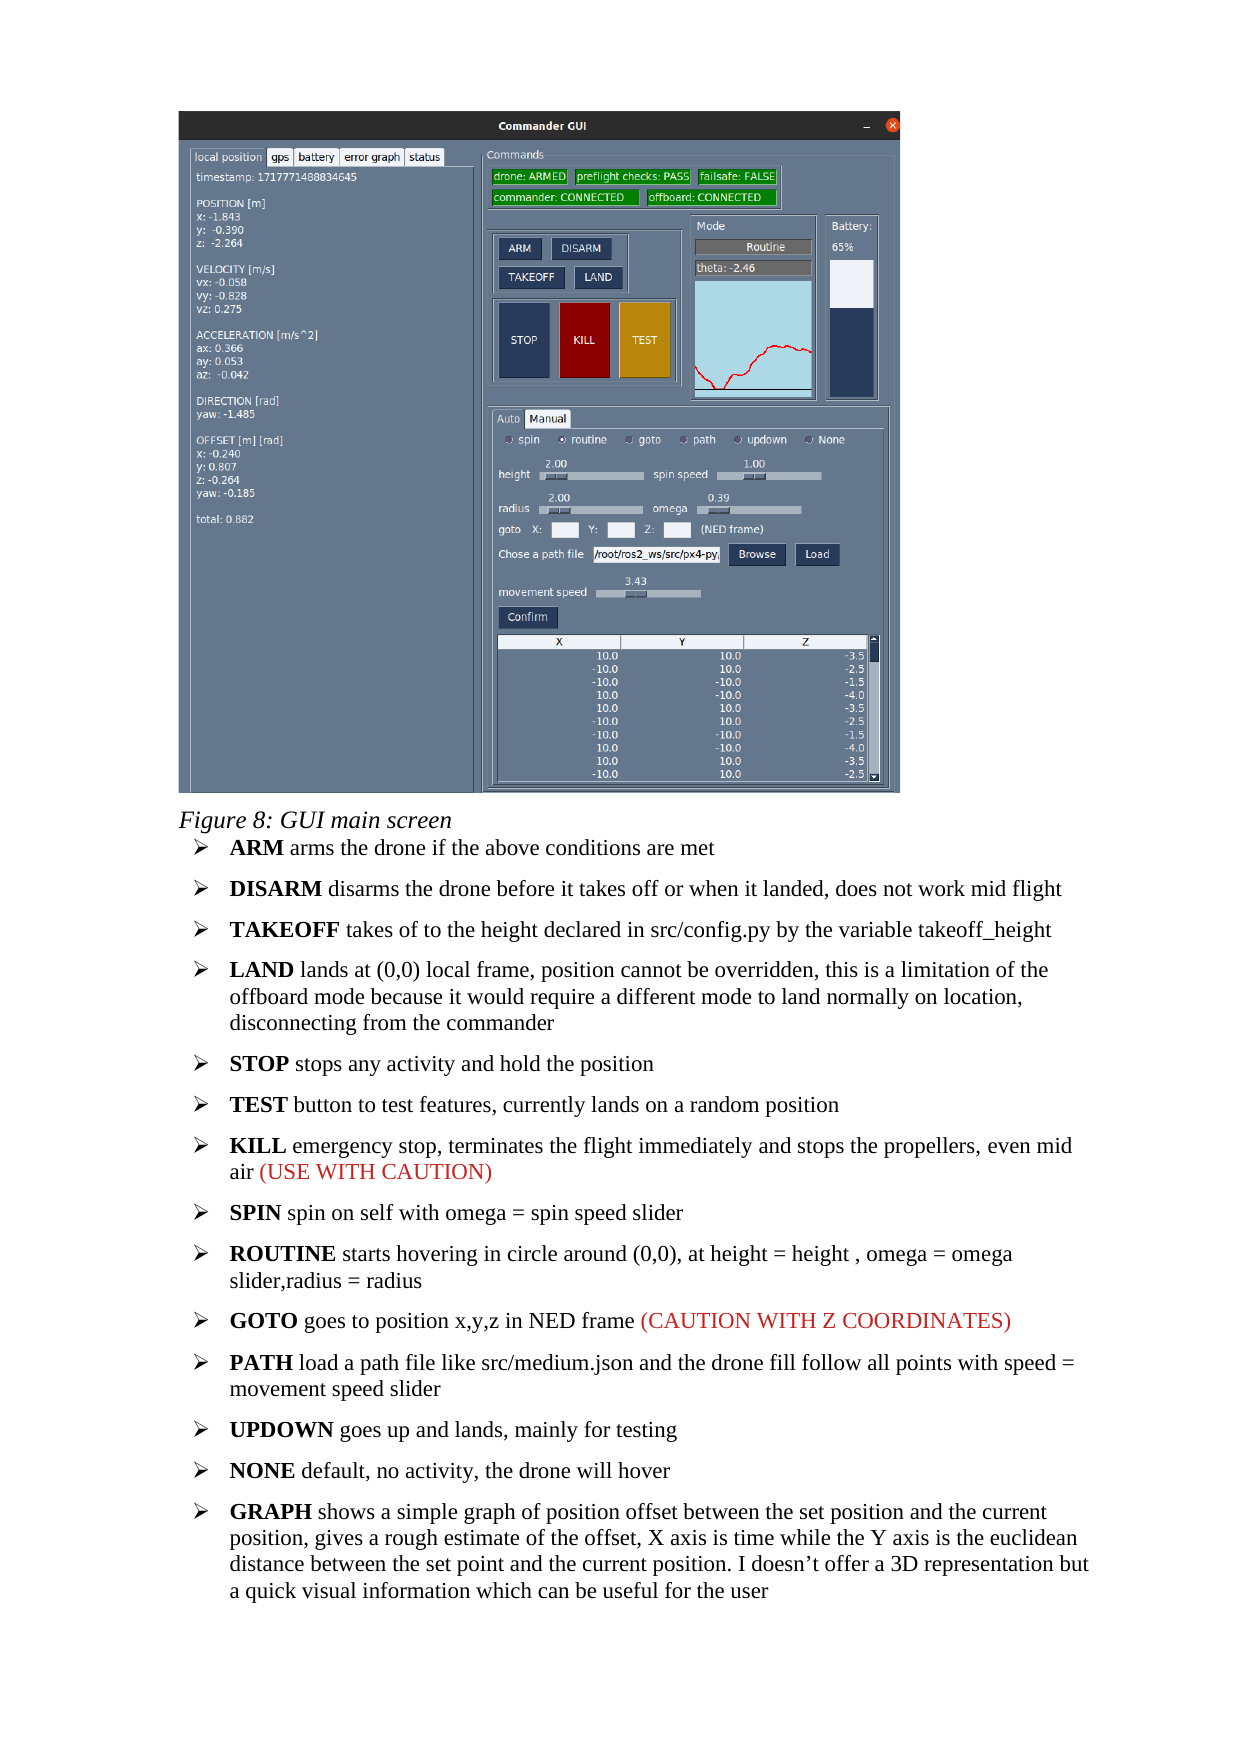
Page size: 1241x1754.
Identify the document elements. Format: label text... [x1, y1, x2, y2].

list ROUTINE starts hovering in circle around (0,0), at height = height , omega = omega slider,radius = radius [192, 1240, 1092, 1293]
list GRAPH shows a simple graph of position offset between the set position and the current position, gives a rough estimate of the offset, X axis is time while the Y axis is the euclidean distance between the set point and the current position. I doesn’t offer a 3D representation but a quick visual information which can be useful for the user [192, 1498, 1092, 1603]
list DISARM disarms the drone before it takes off or when it landed, does not work mid flight [192, 875, 1092, 901]
list STOP stops any activity and hold the position [192, 1050, 1092, 1077]
list SPIN spin on self with omega = spin speed slider [192, 1199, 1092, 1226]
list PATH load a path file like src/medium.json and the drone fill follow all points with speed = movement speed slider [192, 1348, 1092, 1401]
list GOTO goes to position x,y,z in NED frame (CAUTION WITH Z COORDINATES) [192, 1308, 1092, 1334]
list TAKEOFF takes of to the height declared in src/config.py by the variable takeoff_height [192, 916, 1092, 942]
list NONE default, no activity, the drone will hover [192, 1457, 1092, 1483]
list LAND lands at (0,0) local frame, position cannot be overridden, this is a limitation of the offboard mode because it would require a different mode to land normally on location, disconnecting from the commander [192, 957, 1092, 1036]
list ARM arms the drone if the above conditions are met [192, 118, 1092, 860]
list TEST button to test features, currently lands on a random position [192, 1091, 1092, 1117]
list Figure 8: GUI main screen [178, 793, 900, 834]
list UPDOWN goes up and lands, mainly for testing [192, 1416, 1092, 1442]
picture [178, 111, 901, 793]
list KILL emergency stop, terminates the flight immediately and stops the propellers, even mid air (USE WITH CAUTION) [192, 1132, 1092, 1185]
